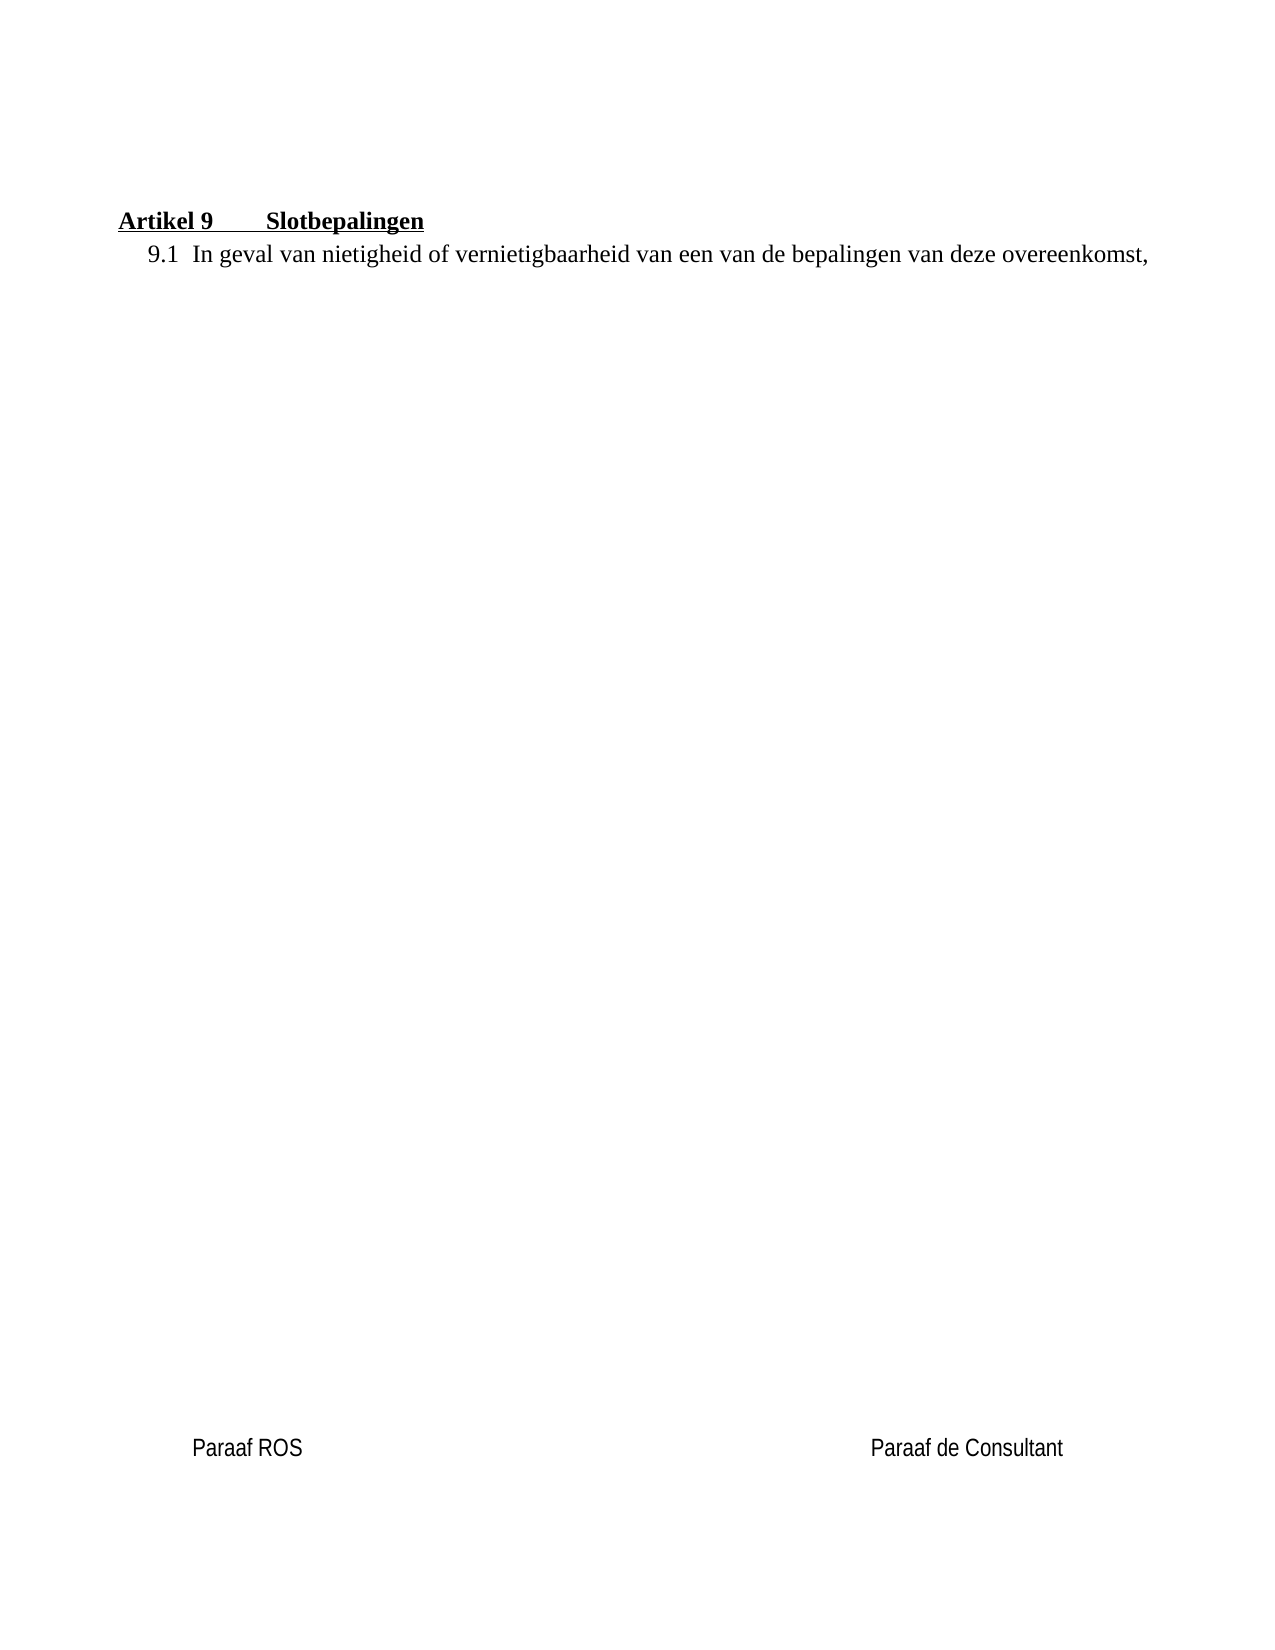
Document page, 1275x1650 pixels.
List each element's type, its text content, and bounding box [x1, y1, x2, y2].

text 9.1 In geval van nietigheid of vernietigbaarheid van een van de bepalingen van deze overeenkomst, [148, 239, 1157, 268]
text Artikel 9 Slotbepalingen [118, 206, 1157, 235]
